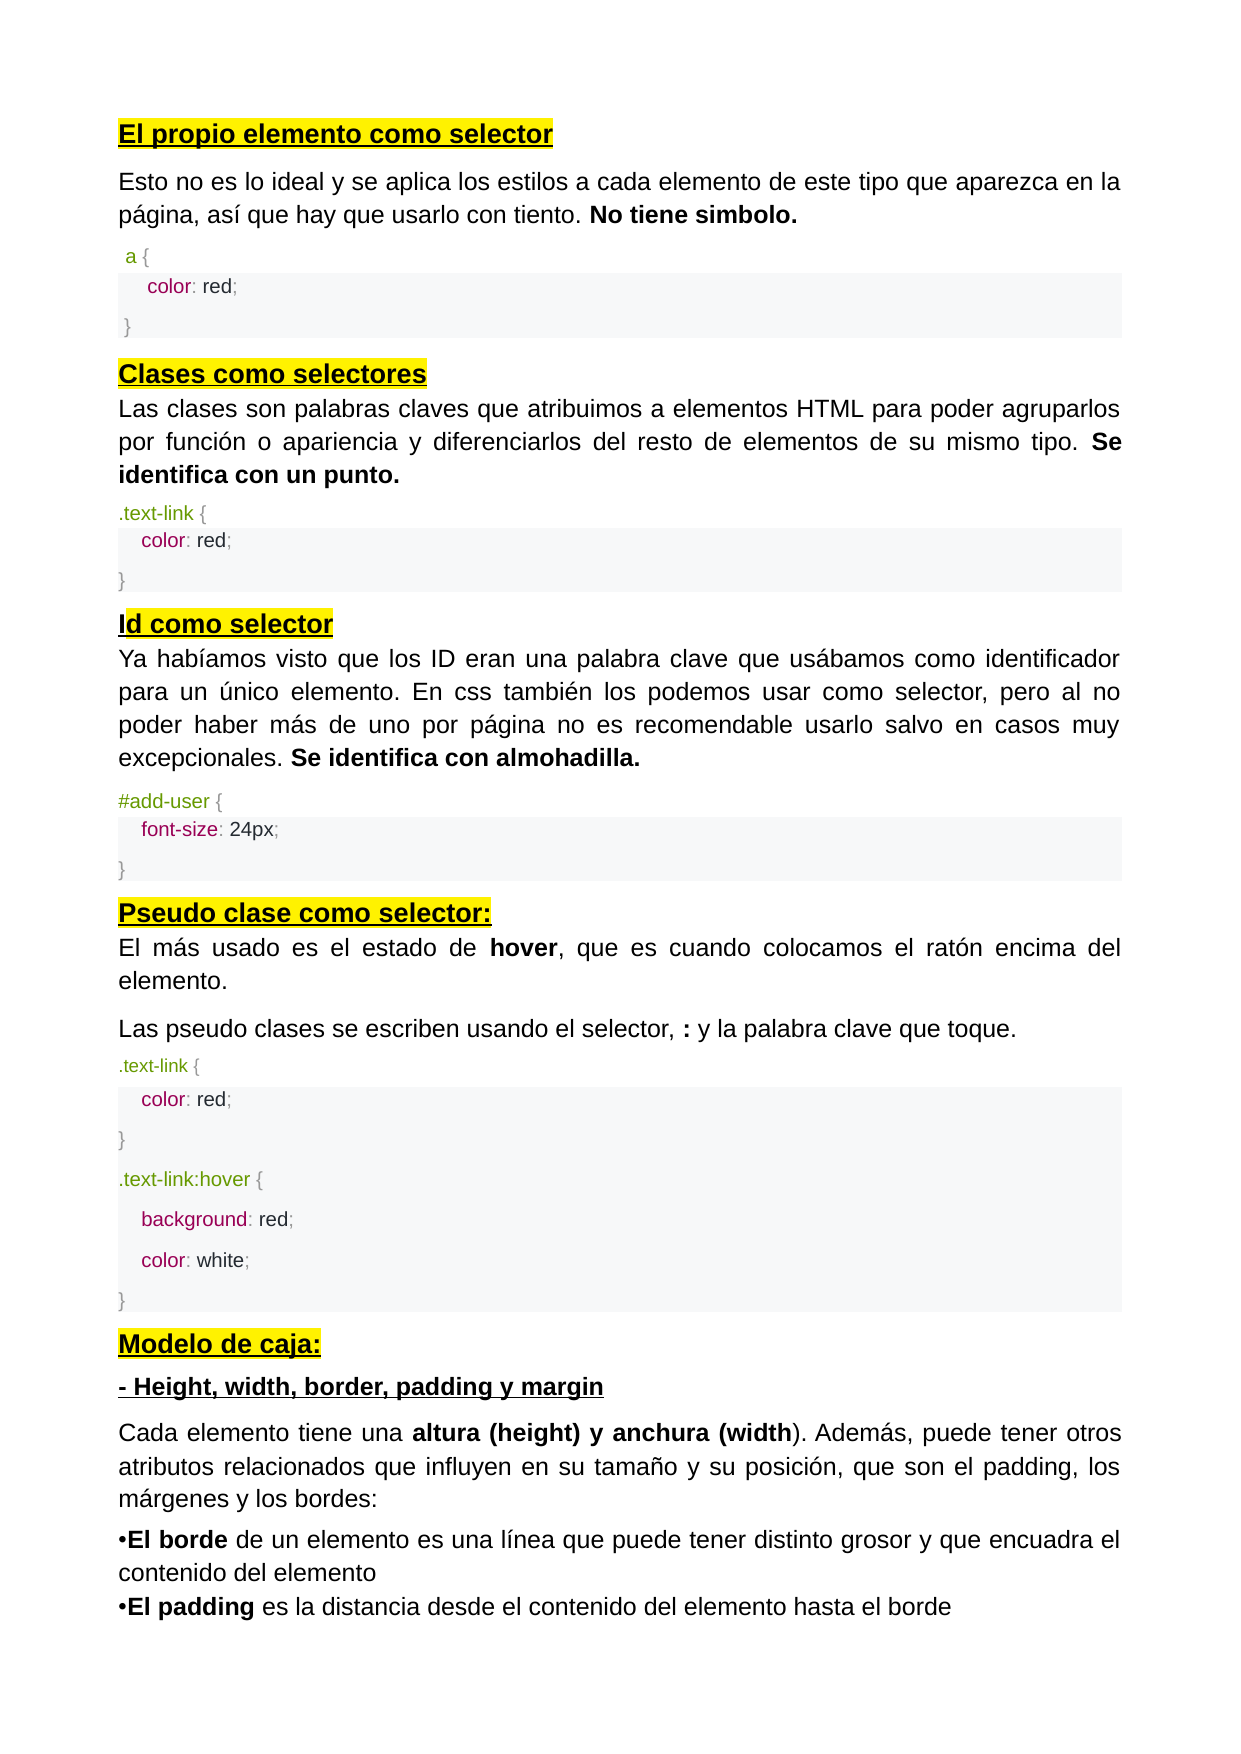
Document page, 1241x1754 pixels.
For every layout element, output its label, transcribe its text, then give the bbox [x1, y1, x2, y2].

text a { [118, 240, 1122, 269]
text .text-link:hover { [118, 1167, 1122, 1191]
text color: red; [118, 1087, 1122, 1111]
subtitle Id como selector [118, 608, 1122, 639]
text .text-link { [118, 501, 1122, 524]
text Las pseudo clases se escriben usando el selector, : y la palabra clave que toque. [118, 1013, 1122, 1042]
text #add-user { [118, 790, 1122, 813]
text Las clases son palabras claves que atribuimos a elementos HTML para poder agruparlos por función o apariencia y diferenciarlos del resto de elementos de su mismo tipo. Se identifica con un punto. [118, 394, 1122, 489]
text } [118, 314, 1122, 338]
text .text-link { [118, 1054, 1122, 1076]
subtitle - Height, width, border, padding y margin [118, 1372, 1122, 1400]
subtitle Modelo de caja: [118, 1328, 1122, 1359]
subtitle Clases como selectores [118, 358, 1122, 389]
subtitle Pseudo clase como selector: [118, 897, 1122, 928]
list El borde de un elemento es una línea que puede tener distinto grosor y que encuadra el contenido del elemento [118, 1525, 1122, 1587]
text } [118, 857, 1122, 881]
text color: red; [118, 528, 1122, 552]
text Cada elemento tiene una altura (height) y anchura (width). Además, puede tener otros atributos relacionados que influyen en su tamaño y su posición, que son el padding, los márgenes y los bordes: [118, 1418, 1122, 1513]
text Esto no es lo ideal y se aplica los estilos a cada elemento de este tipo que aparezca en la página, así que hay que usarlo con tiento. No tiene simbolo. [118, 167, 1122, 228]
text background: red; [118, 1207, 1122, 1231]
text } [118, 568, 1122, 592]
text Ya habíamos visto que los ID eran una palabra clave que usábamos como identificador para un único elemento. En css también los podemos usar como selector, pero al no poder haber más de uno por página no es recomendable usarlo salvo en casos muy excepcionales. Se identifica con almohadilla. [118, 644, 1122, 772]
text El más usado es el estado de hover, que es cuando colocamos el ratón encima del elemento. [118, 933, 1122, 995]
list El padding es la distancia desde el contenido del elemento hasta el borde [118, 1591, 1122, 1620]
text } [118, 1288, 1122, 1312]
text color: red; [118, 273, 1122, 297]
subtitle El propio elemento como selector [118, 118, 1122, 149]
text font-size: 24px; [118, 817, 1122, 841]
text } [118, 1128, 1122, 1151]
text color: white; [118, 1248, 1122, 1272]
